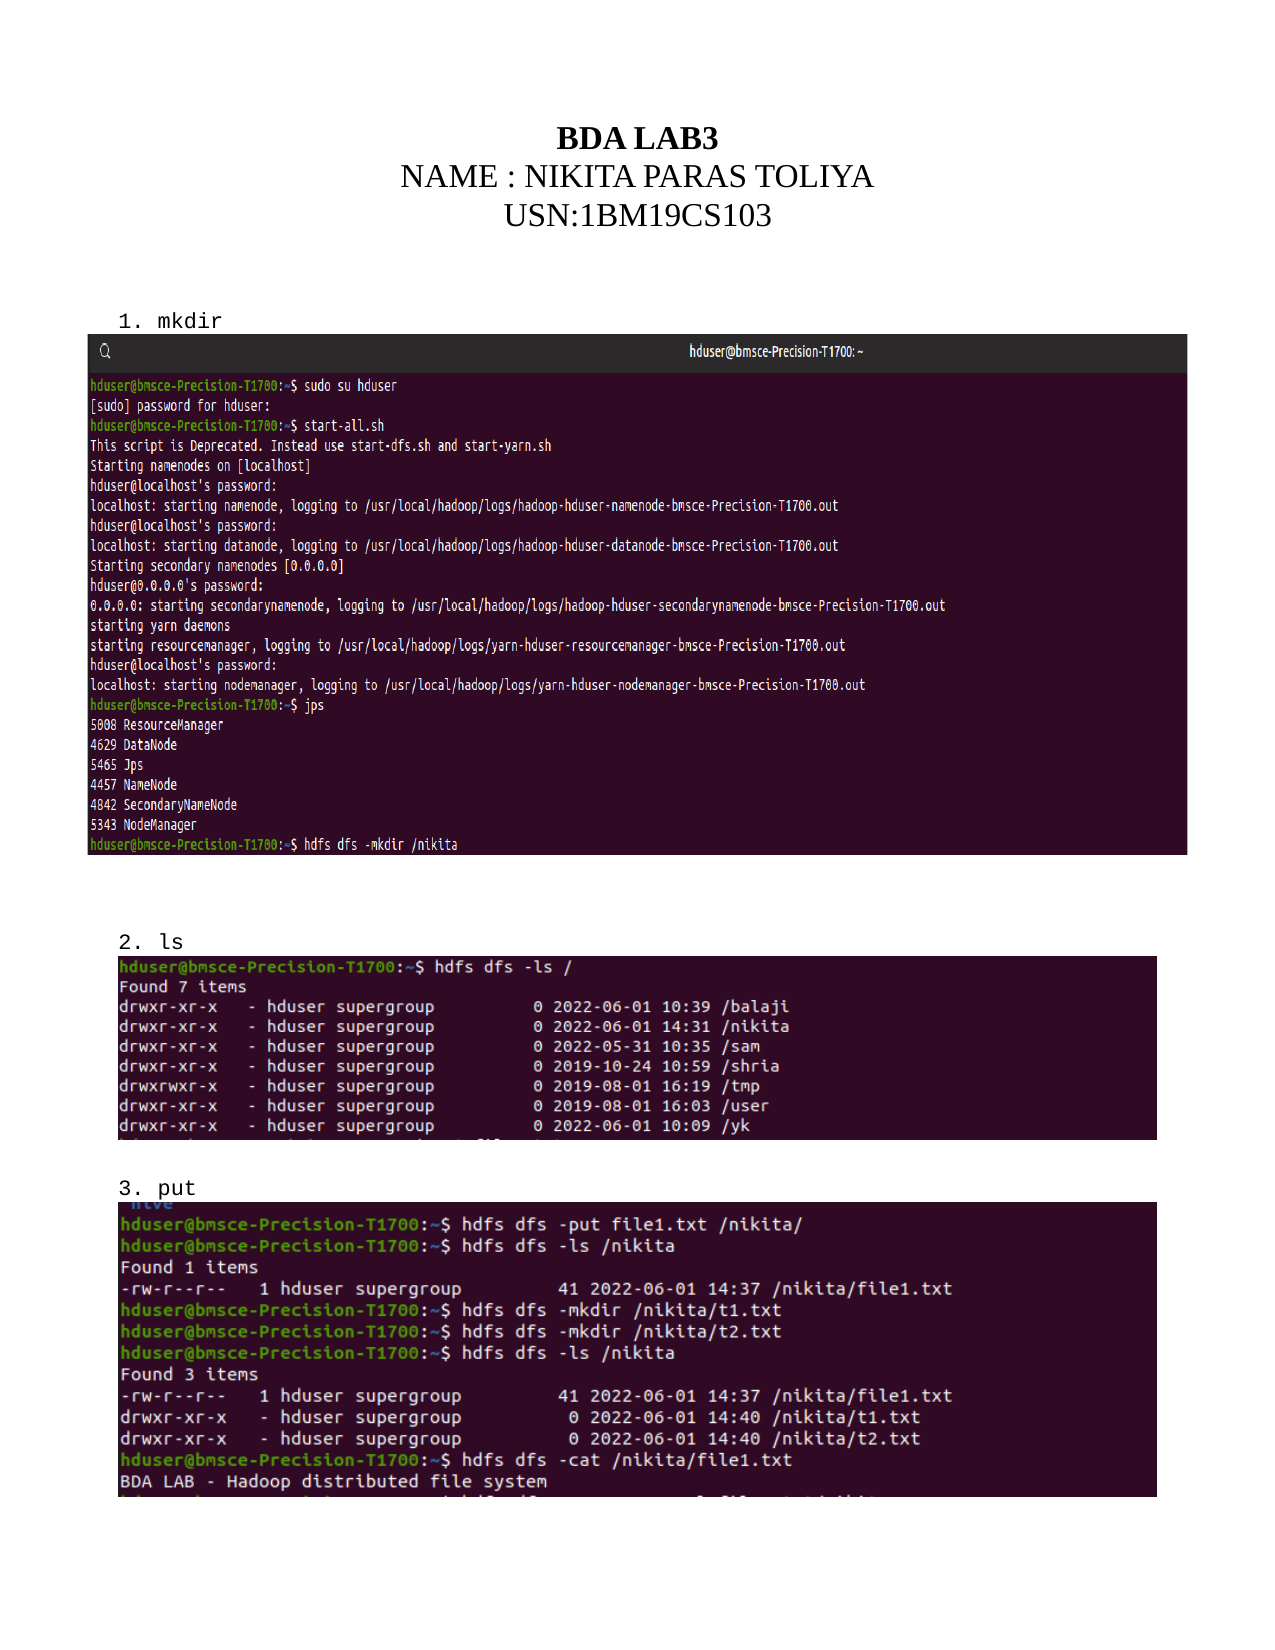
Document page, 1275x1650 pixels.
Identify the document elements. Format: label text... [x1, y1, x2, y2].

text USN:1BM19CS103 [118, 195, 1157, 233]
picture [87, 334, 1188, 855]
text 1. mkdir [118, 310, 1157, 334]
text BDA LAB3 [118, 118, 1157, 156]
text 2. ls [118, 932, 1157, 956]
picture [118, 956, 1157, 1140]
text NAME : NIKITA PARAS TOLIYA [118, 156, 1157, 195]
picture [118, 1202, 1157, 1497]
text 3. put [118, 1178, 1157, 1202]
